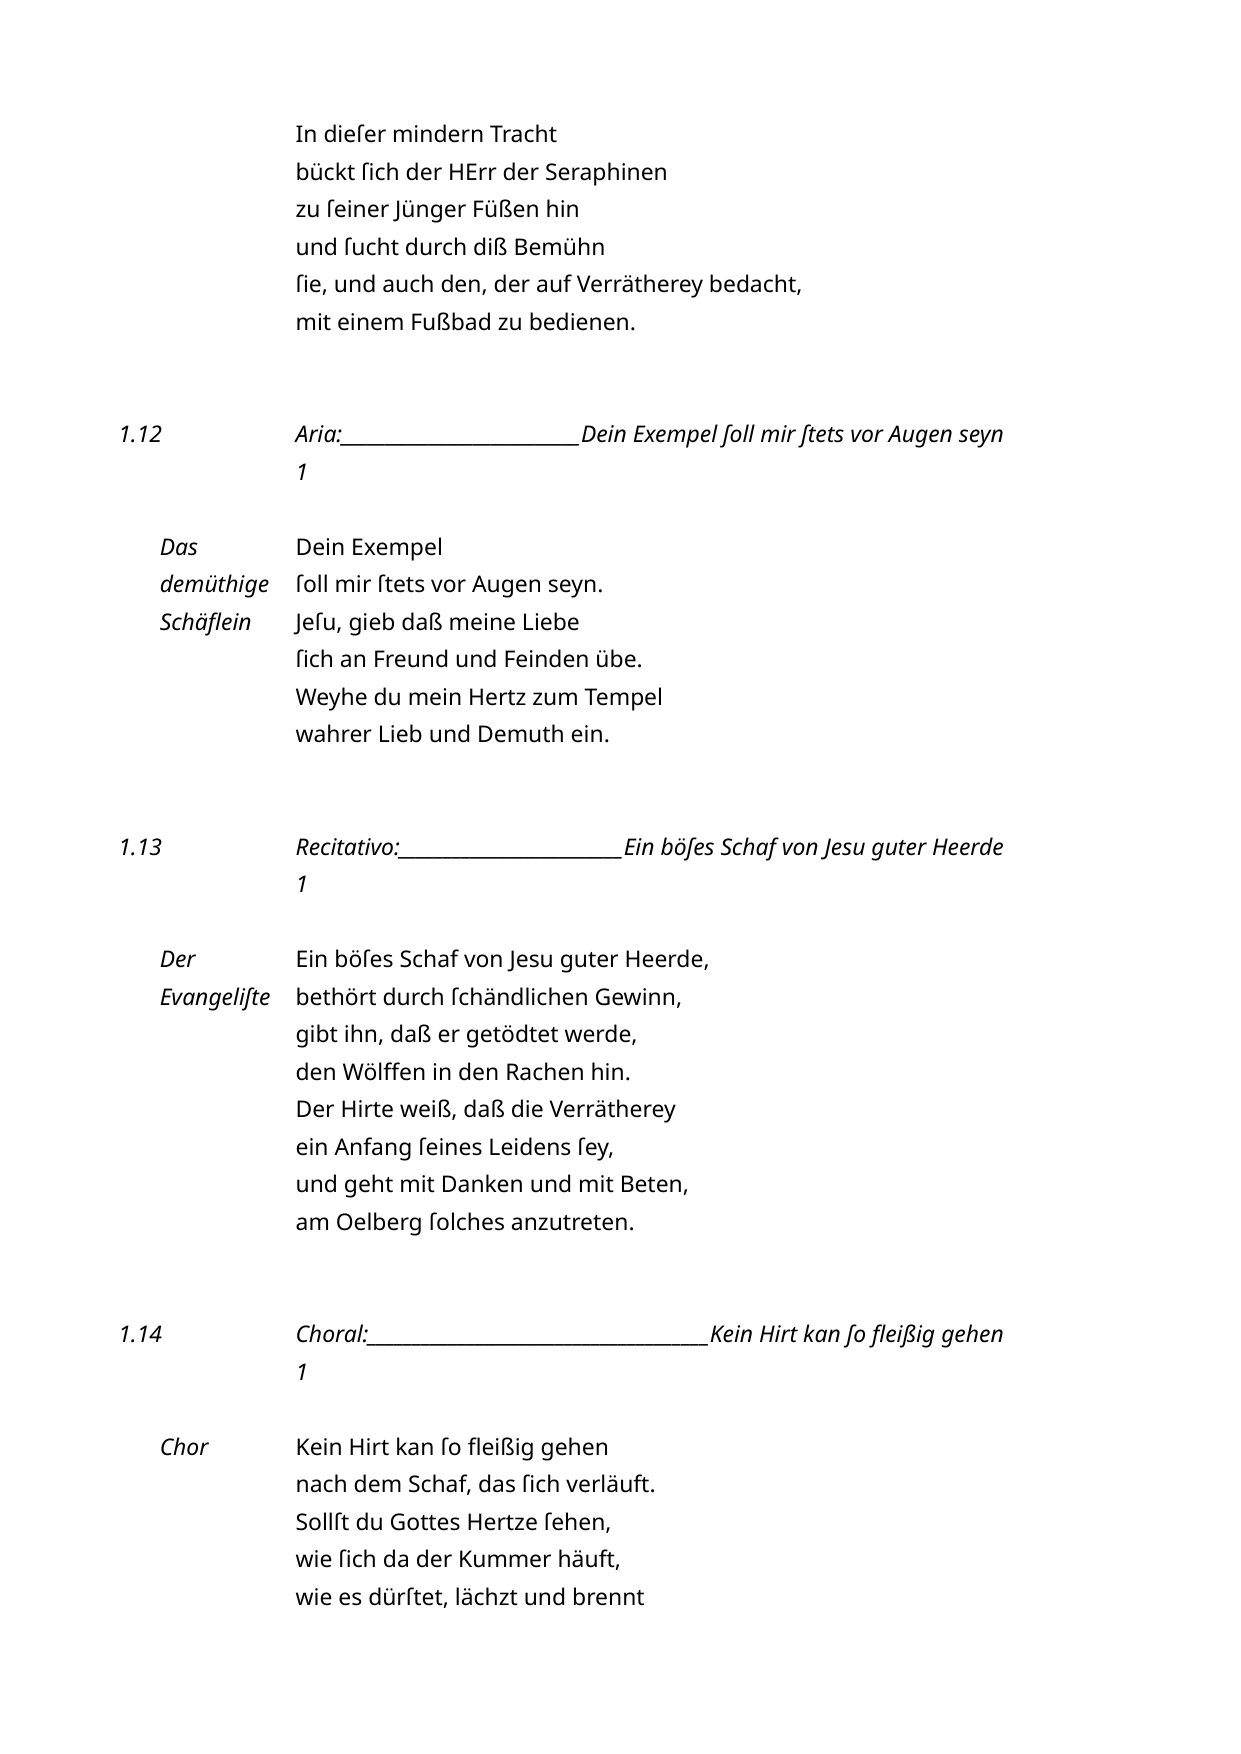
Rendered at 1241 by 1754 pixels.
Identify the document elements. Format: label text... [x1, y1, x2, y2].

text 1.11 Recitativo: Die Liebe deines Hirten 1 Der Die Liebe deines Hirten Evangeliſte will ihre Schäflein nicht allein in Brod und Wein mit ſeinem Leib und Blut bewirthen. Die Demuth will ihn auch mit einem Schurtz umgürten. In dieſer mindern Tracht bückt ſich der HErr der Seraphinen zu ſeiner Jünger Füßen hin und ſucht durch diß Bemühn ſie, und auch den, der auf Verrätherey bedacht, mit einem Fußbad zu bedienen. [118, 118, 1004, 337]
text 1.13 Recitativo: Ein böſes Schaf von Jesu guter Heerde 1 Der Ein böſes Schaf von Jesu guter Heerde, Evangeliſte bethört durch ſchändlichen Gewinn, gibt ihn, daß er getödtet werde, den Wölffen in den Rachen hin. Der Hirte weiß, daß die Verrätherey ein Anfang ſeines Leidens ſey, und geht mit Danken und mit Beten, am Oelberg ſolches anzutreten. [118, 831, 1004, 1237]
text 1.12 Aria: Dein Exempel ſoll mir ſtets vor Augen seyn 1 Das Dein Exempel demüthige ſoll mir ſtets vor Augen seyn. Schäflein Jeſu, gieb daß meine Liebe ſich an Freund und Feinden übe. Weyhe du mein Hertz zum Tempel wahrer Lieb und Demuth ein. [118, 418, 1004, 749]
text 1.14 Choral: Kein Hirt kan ſo fleißig gehen 1 Chor Kein Hirt kan ſo fleißig gehen nach dem Schaf, das ſich verläuft. Sollſt du Gottes Hertze ſehen, wie ſich da der Kummer häuft, wie es dürſtet, lächzt und brennt nach dem, der ſich abgetrennt von Ihm und auch von den Seinen, würdeſt du für Liebe weinen. [118, 1318, 1004, 1612]
